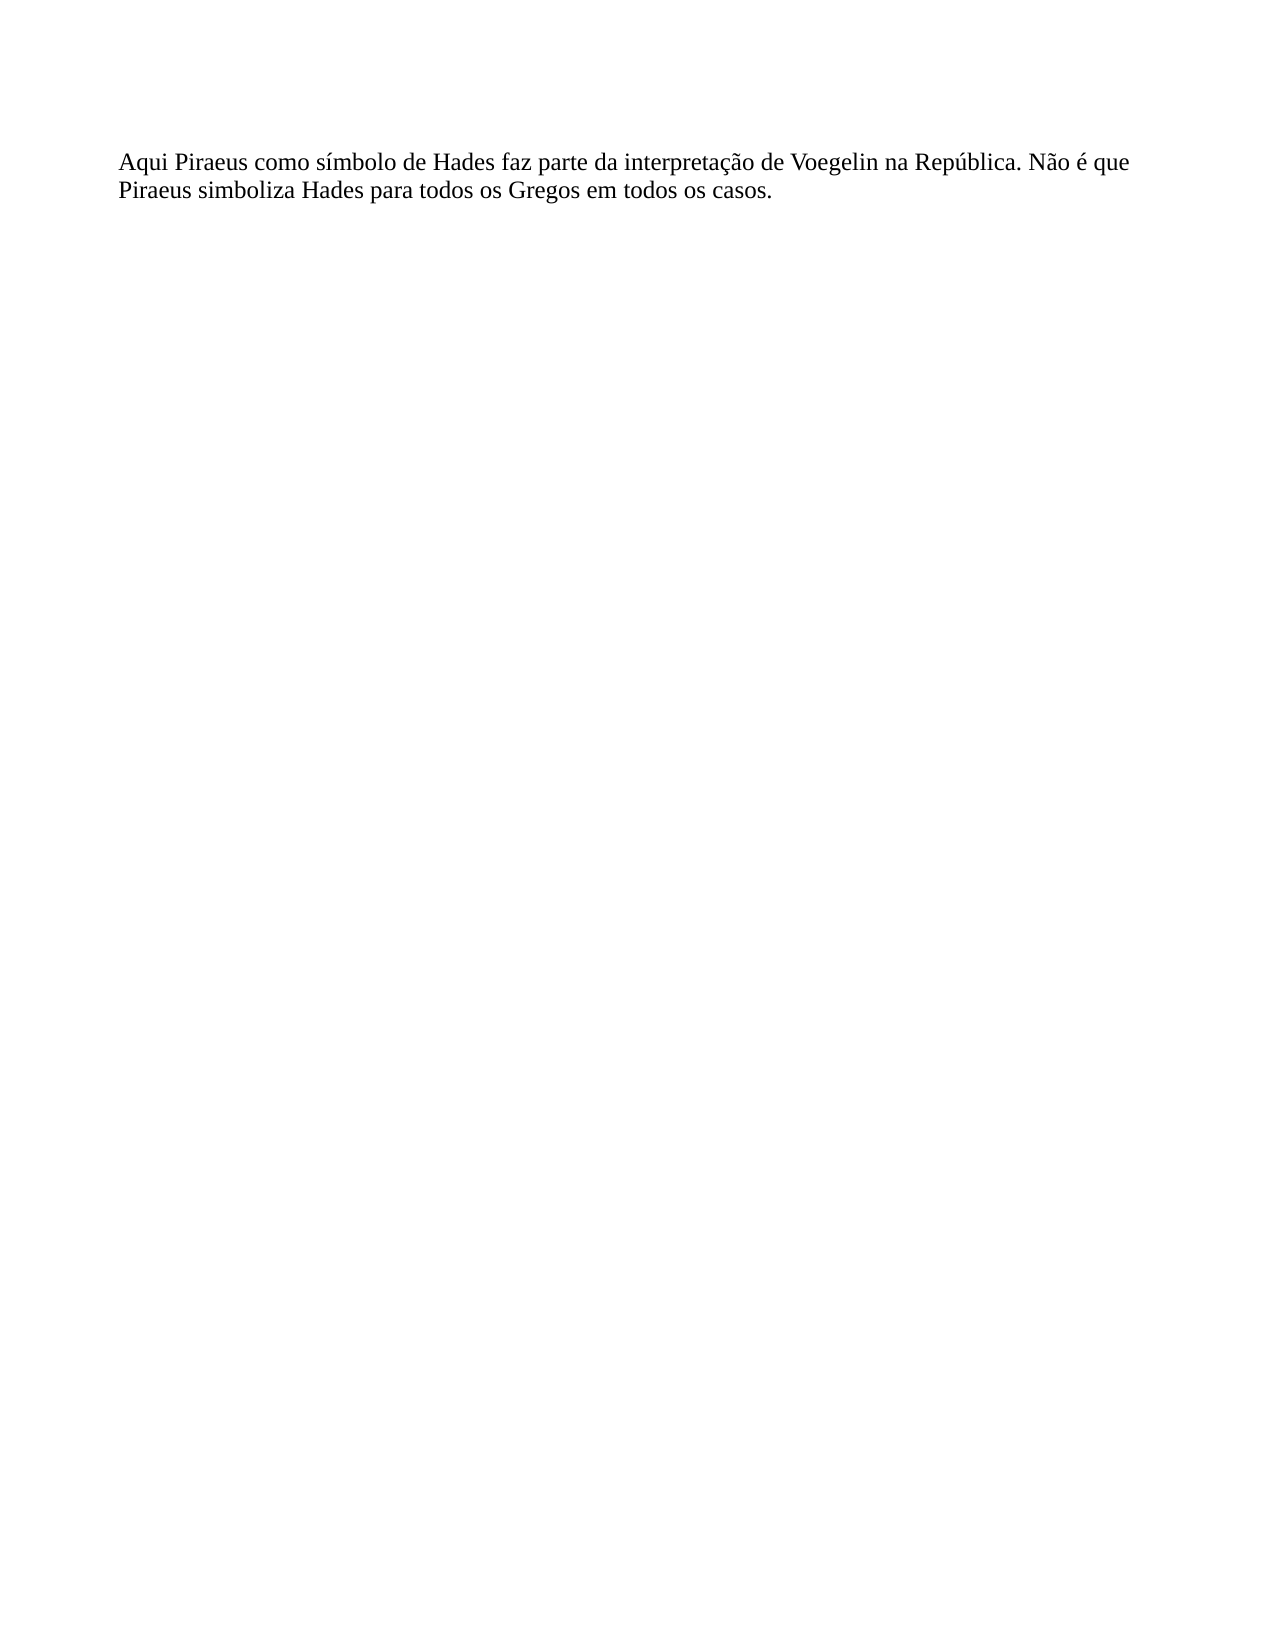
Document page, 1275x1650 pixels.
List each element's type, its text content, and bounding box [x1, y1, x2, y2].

text Aqui Piraeus como símbolo de Hades faz parte da interpretação de Voegelin na República. Não é que Piraeus simboliza Hades para todos os Gregos em todos os casos. [118, 118, 1157, 204]
